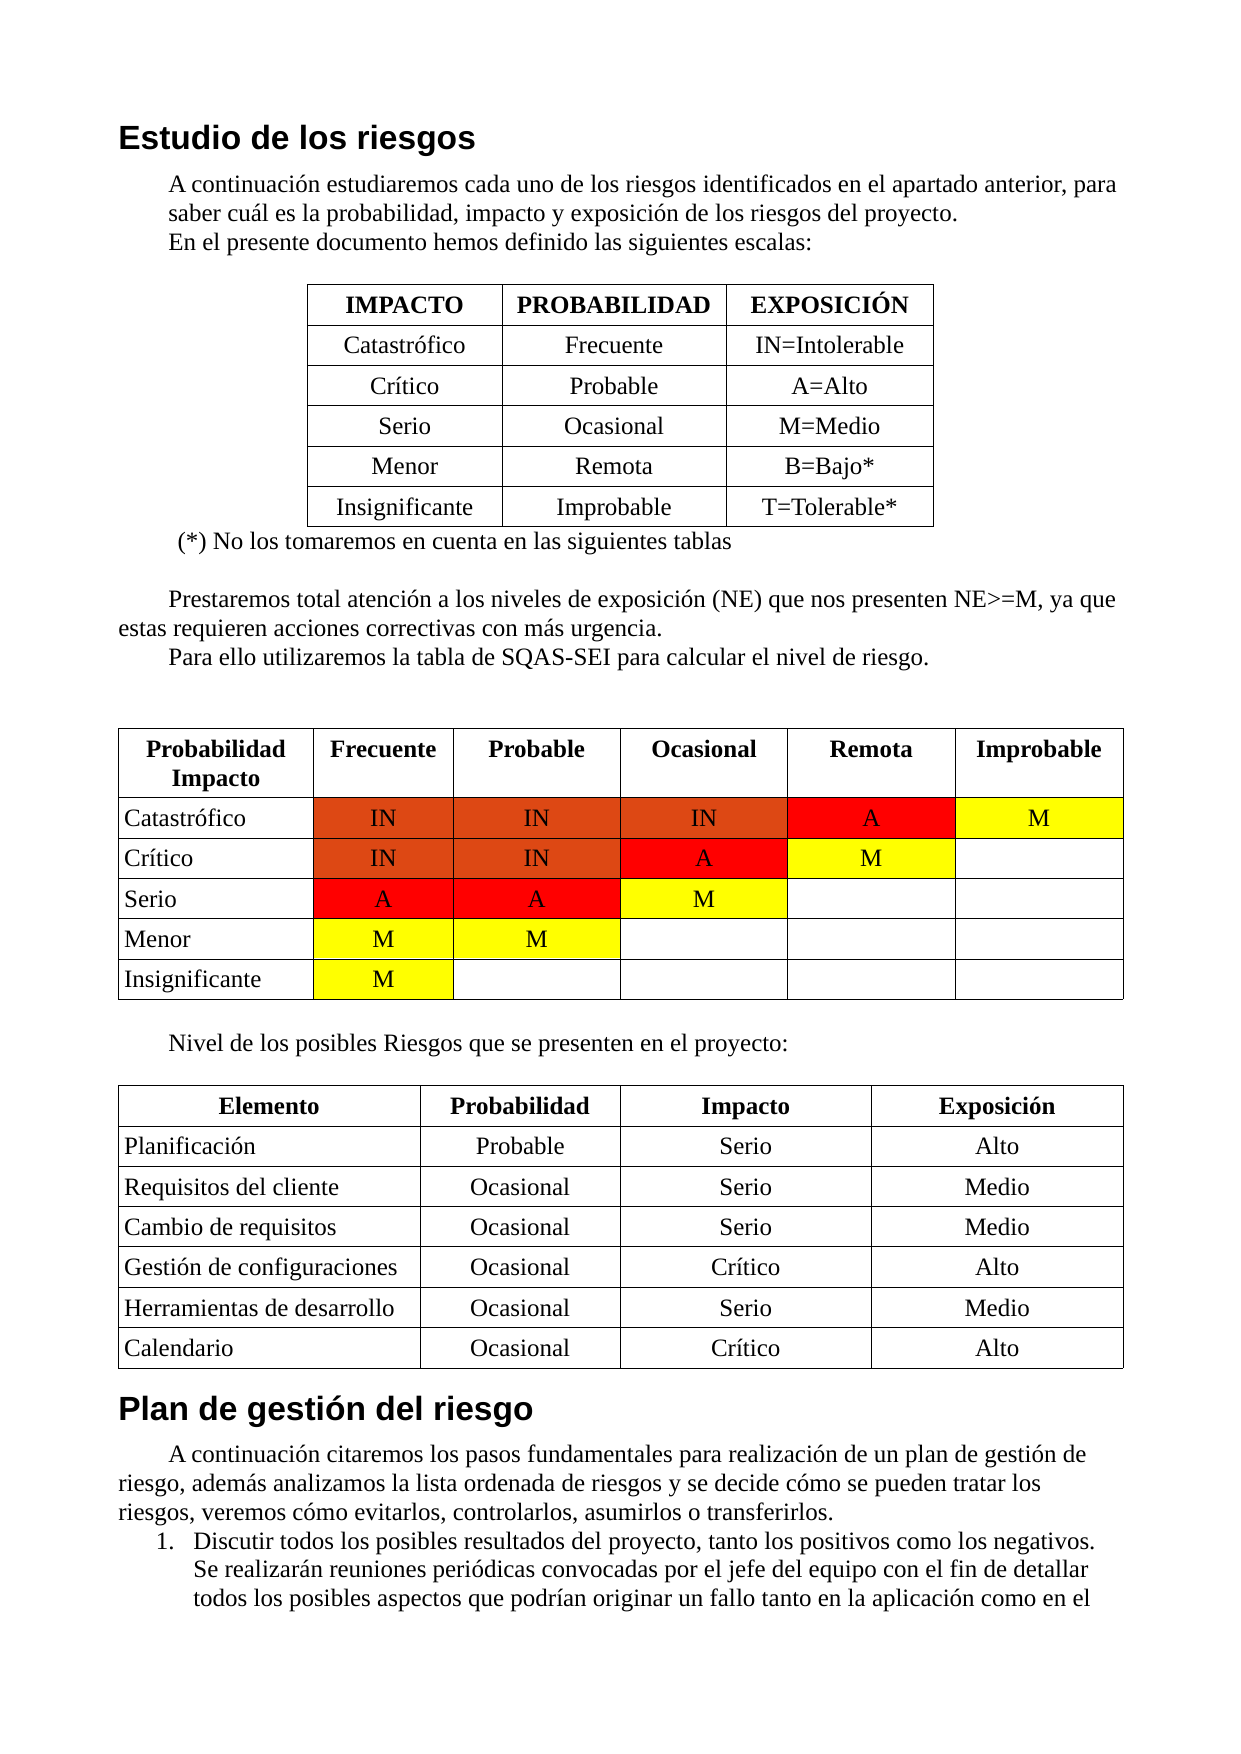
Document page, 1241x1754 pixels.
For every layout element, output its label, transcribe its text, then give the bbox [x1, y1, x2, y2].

table_cell [621, 919, 787, 958]
table_header Improbable [956, 729, 1123, 797]
table_cell [788, 960, 955, 999]
table_cell M=Medio [727, 406, 933, 446]
table_cell [621, 960, 787, 999]
table_cell Ocasional [421, 1288, 620, 1327]
text Prestaremos total atención a los niveles de exposición (NE) que nos presenten NE>=M, ya que estas requieren acciones correctivas con más urgencia. [118, 584, 1122, 642]
table_cell Serio [621, 1288, 871, 1327]
table_cell Alto [872, 1328, 1123, 1367]
table_cell A [621, 839, 787, 878]
table_cell Serio [621, 1127, 871, 1166]
text A continuación citaremos los pasos fundamentales para realización de un plan de gestión de riesgo, además analizamos la lista ordenada de riesgos y se decide cómo se pueden tratar los riesgos, veremos cómo evitarlos, controlarlos, asumirlos o transferirlos. [118, 1439, 1122, 1526]
table_cell Probable [503, 366, 726, 405]
table_cell Medio [872, 1167, 1123, 1206]
table_header Ocasional [621, 729, 787, 797]
table_cell A [314, 879, 453, 918]
table_cell [454, 960, 620, 999]
table_cell Remota [503, 447, 726, 486]
table_cell M [621, 879, 787, 918]
text A continuación estudiaremos cada uno de los riesgos identificados en el apartado anterior, para [118, 169, 1122, 198]
table_cell [788, 919, 955, 958]
table_cell [956, 839, 1123, 878]
text Para ello utilizaremos la tabla de SQAS-SEI para calcular el nivel de riesgo. [118, 642, 1122, 671]
table_header Probable [454, 729, 620, 797]
table_cell IN [314, 839, 453, 878]
text saber cuál es la probabilidad, impacto y exposición de los riesgos del proyecto. [118, 198, 1122, 227]
table_cell Ocasional [421, 1328, 620, 1367]
table_cell Ocasional [503, 406, 726, 446]
table_header Impacto [621, 1086, 871, 1126]
table_cell M [956, 798, 1123, 838]
table_cell IN [454, 798, 620, 838]
table_cell Gestión de configuraciones [119, 1247, 420, 1287]
table_cell Ocasional [421, 1207, 620, 1246]
table_cell Ocasional [421, 1167, 620, 1206]
table_cell Alto [872, 1247, 1123, 1287]
table_cell Serio [119, 879, 313, 918]
table_cell Crítico [308, 366, 502, 405]
list Discutir todos los posibles resultados del proyecto, tanto los positivos como los negativos. Se realizarán reuniones periódicas convocadas por el jefe del equipo con el fin de detallar todos los posibles aspectos que podrían originar un fallo tanto en la aplicación como en el [156, 1526, 1122, 1612]
table_cell M [314, 919, 453, 958]
table_cell IN [454, 839, 620, 878]
table_cell Menor [119, 919, 313, 958]
table_cell Serio [621, 1167, 871, 1206]
table_cell Catastrófico [119, 798, 313, 838]
table_cell Planificación [119, 1127, 420, 1166]
table_cell Alto [872, 1127, 1123, 1166]
table_cell [956, 879, 1123, 918]
table_header Probabilidad Impacto [119, 729, 313, 797]
table_cell Probable [421, 1127, 620, 1166]
table_cell A=Alto [727, 366, 933, 405]
table_cell IN [314, 798, 453, 838]
table_cell Frecuente [503, 326, 726, 365]
table_cell A [454, 879, 620, 918]
table_header Exposición [872, 1086, 1123, 1126]
table_header Frecuente [314, 729, 453, 797]
table_cell [956, 960, 1123, 999]
subtitle Plan de gestión del riesgo [118, 1388, 1122, 1427]
text En el presente documento hemos definido las siguientes escalas: [118, 227, 1122, 256]
table_cell Calendario [119, 1328, 420, 1367]
text Nivel de los posibles Riesgos que se presenten en el proyecto: [118, 1028, 1122, 1056]
table_header Probabilidad [421, 1086, 620, 1126]
table_cell Requisitos del cliente [119, 1167, 420, 1206]
table_cell Serio [621, 1207, 871, 1246]
table_cell M [314, 960, 453, 999]
table_cell IN [621, 798, 787, 838]
table_cell Medio [872, 1288, 1123, 1327]
text (*) No los tomaremos en cuenta en las siguientes tablas [177, 526, 1063, 555]
table_cell Crítico [621, 1247, 871, 1287]
table_cell [956, 919, 1123, 958]
table_cell B=Bajo* [727, 447, 933, 486]
table_header IMPACTO [308, 285, 502, 324]
table_cell M [788, 839, 955, 878]
table_cell Insignificante [308, 487, 502, 526]
table_cell Catastrófico [308, 326, 502, 365]
table_header PROBABILIDAD [503, 285, 726, 324]
table_cell Crítico [621, 1328, 871, 1367]
table_cell Serio [308, 406, 502, 446]
table_cell IN=Intolerable [727, 326, 933, 365]
table_cell Medio [872, 1207, 1123, 1246]
table_cell Crítico [119, 839, 313, 878]
table_cell Improbable [503, 487, 726, 526]
table_cell M [454, 919, 620, 958]
table_header Remota [788, 729, 955, 797]
table_cell Menor [308, 447, 502, 486]
table_header Elemento [119, 1086, 420, 1126]
table_cell Cambio de requisitos [119, 1207, 420, 1246]
subtitle Estudio de los riesgos [118, 118, 1122, 157]
table_cell Herramientas de desarrollo [119, 1288, 420, 1327]
table_header EXPOSICIÓN [727, 285, 933, 324]
table_cell A [788, 798, 955, 838]
table_cell Ocasional [421, 1247, 620, 1287]
table_cell Insignificante [119, 960, 313, 999]
table_cell [788, 879, 955, 918]
table_cell T=Tolerable* [727, 487, 933, 526]
